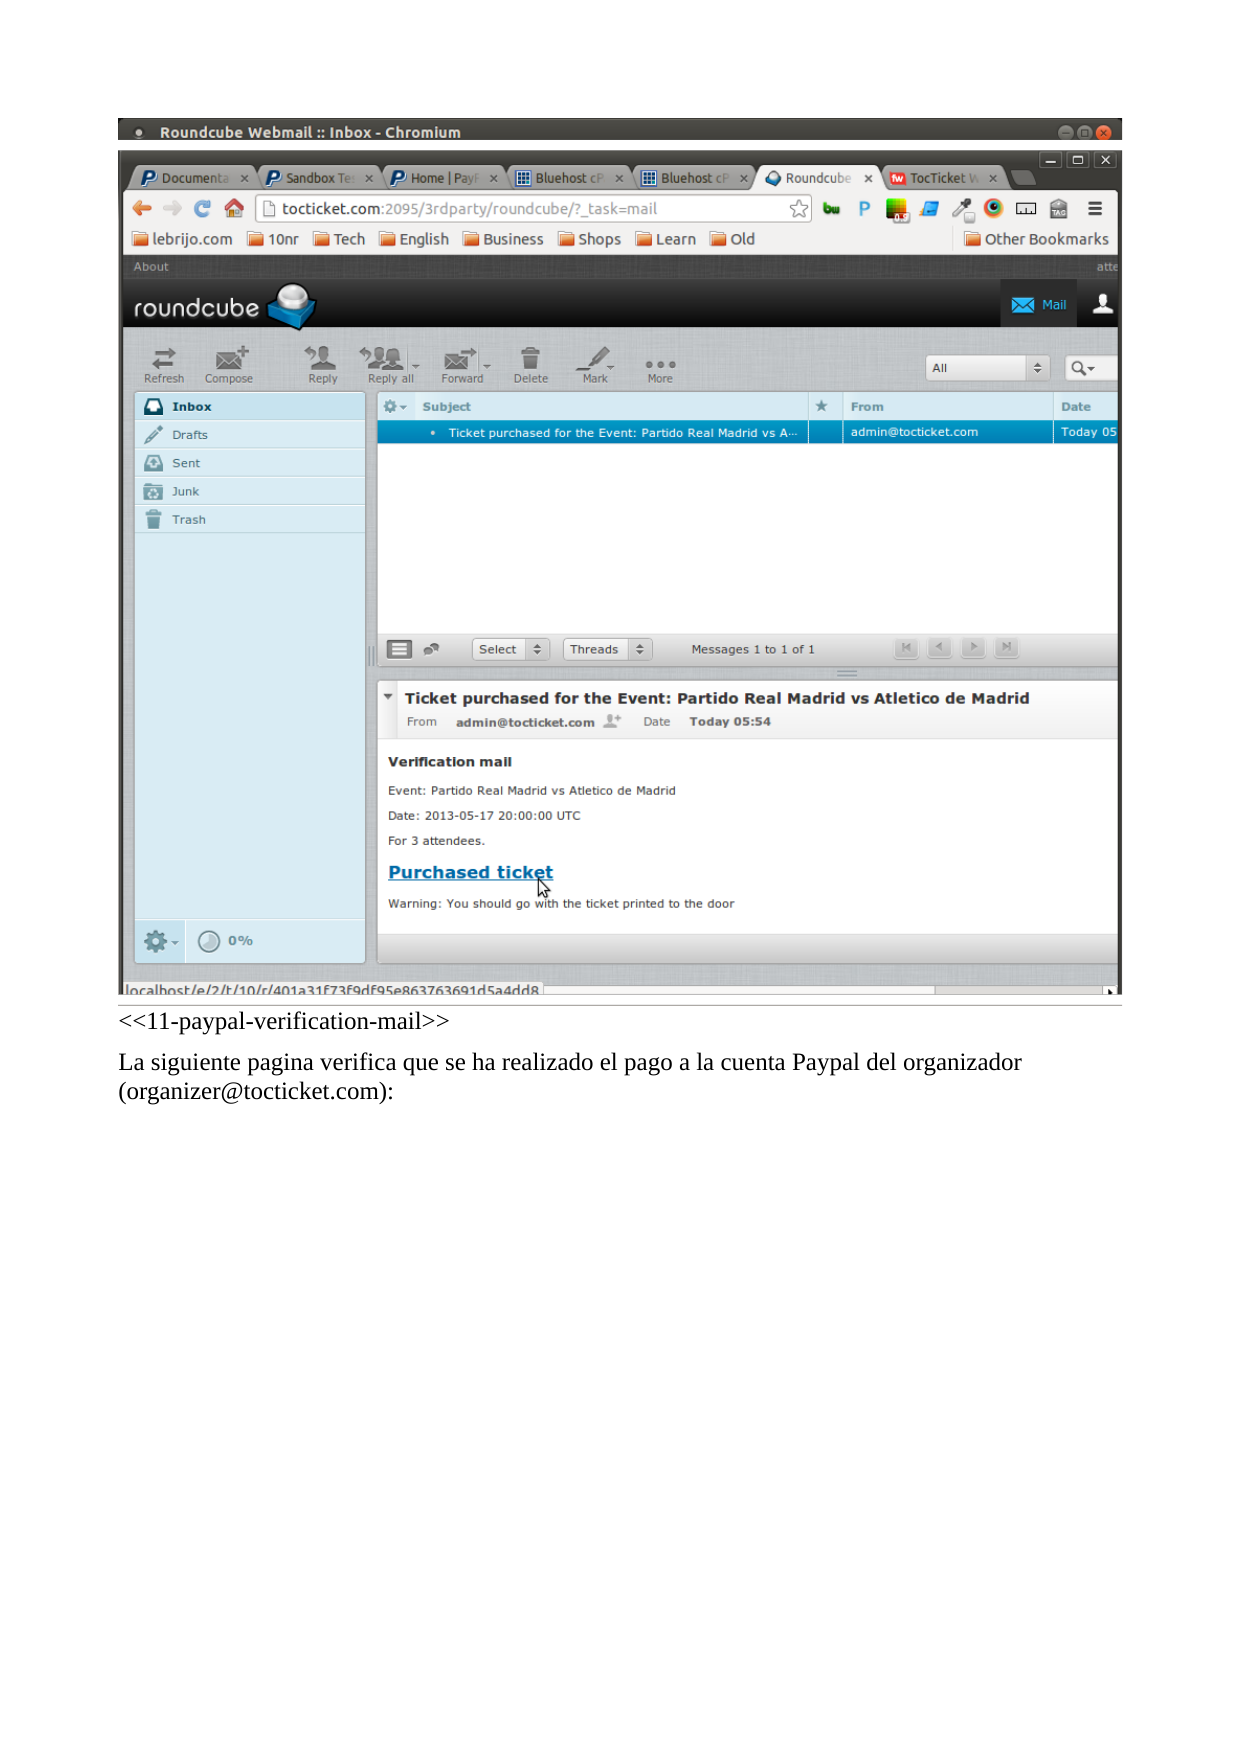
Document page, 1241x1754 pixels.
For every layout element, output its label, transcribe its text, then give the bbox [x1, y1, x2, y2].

text La siguiente pagina verifica que se ha realizado el pago a la cuenta Paypal del organizador (organizer@tocticket.com): [118, 1047, 1122, 1105]
text <<11-paypal-verification-mail>> [118, 1006, 1122, 1035]
picture [118, 118, 1123, 1006]
